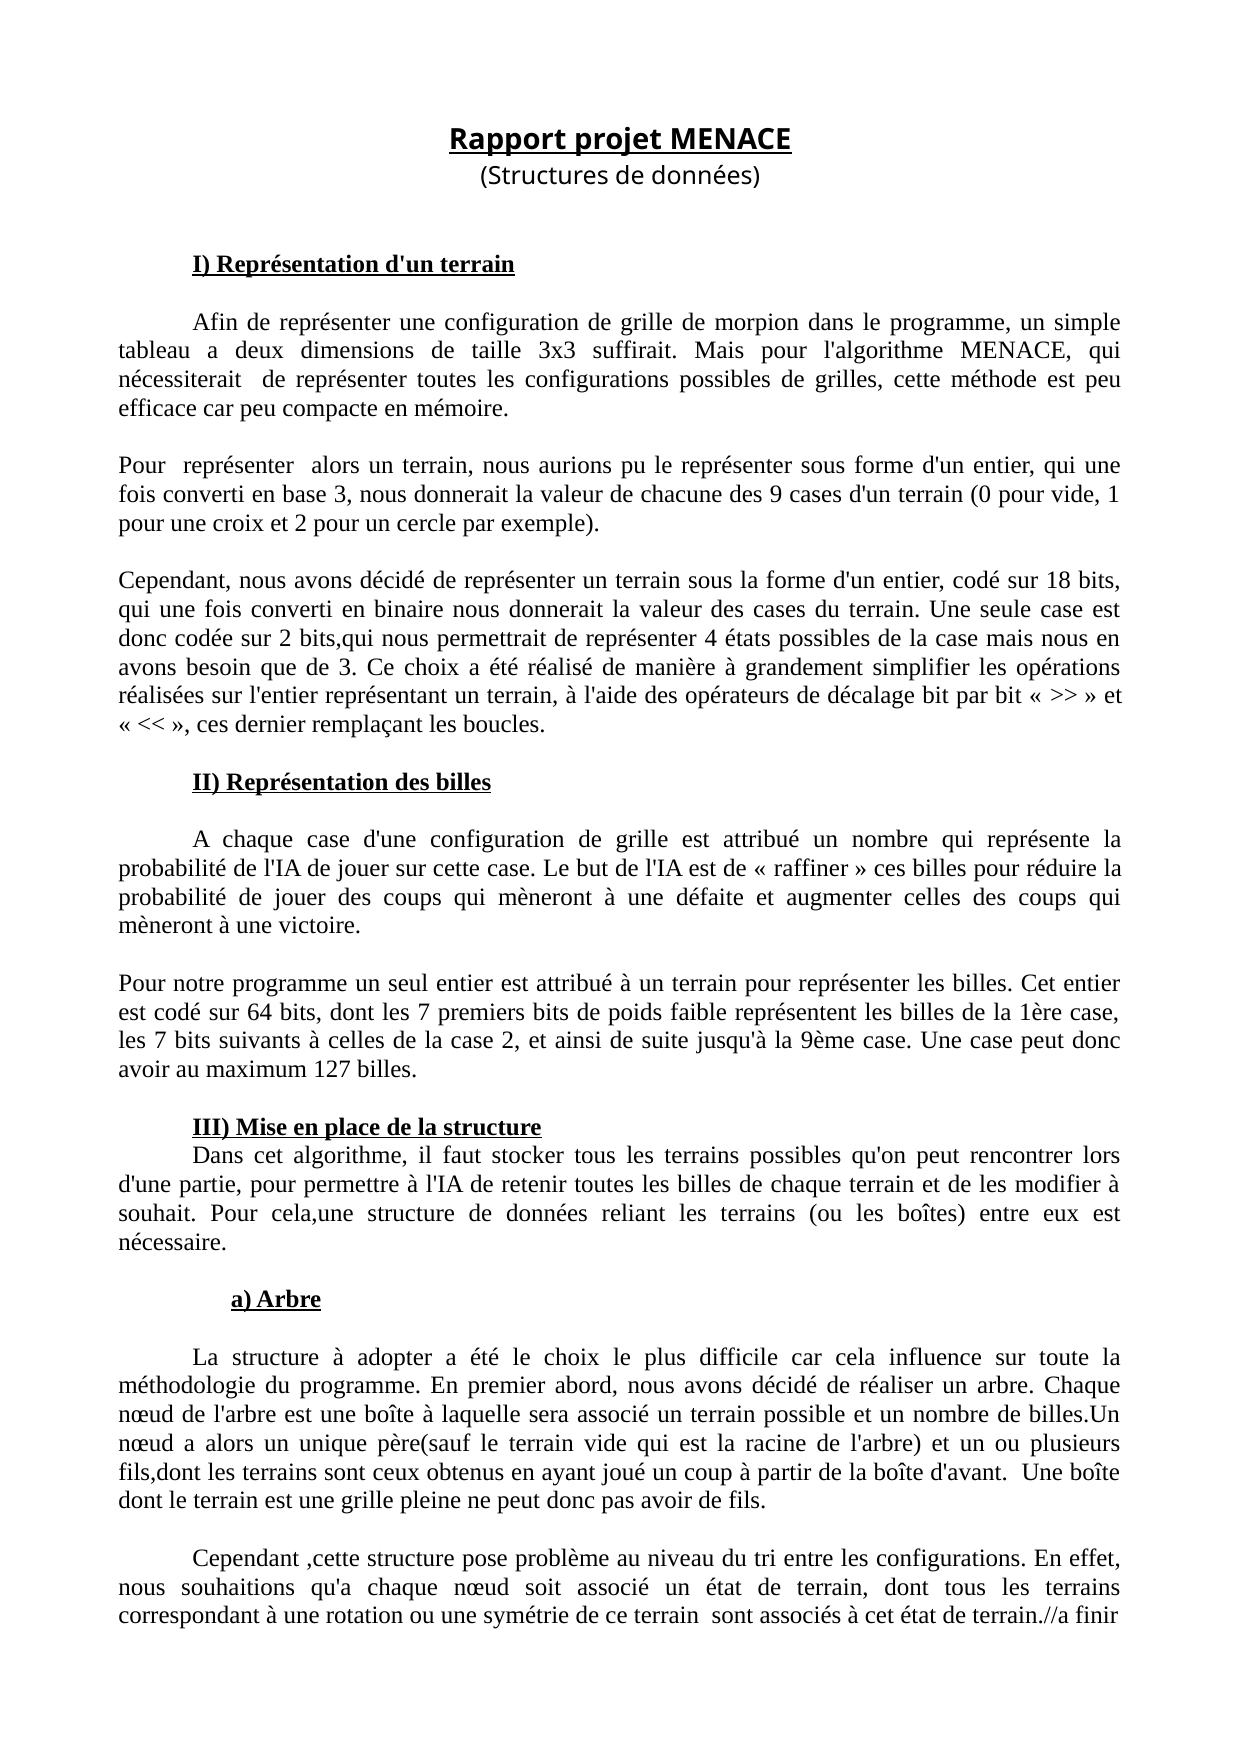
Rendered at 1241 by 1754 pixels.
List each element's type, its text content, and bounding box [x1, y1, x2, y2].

text Cependant ,cette structure pose problème au niveau du tri entre les configurations. En effet, nous souhaitions qu'a chaque nœud soit associé un état de terrain, dont tous les terrains correspondant à une rotation ou une symétrie de ce terrain sont associés à cet état de terrain.//a finir [118, 1543, 1122, 1629]
text Pour notre programme un seul entier est attribué à un terrain pour représenter les billes. Cet entier est codé sur 64 bits, dont les 7 premiers bits de poids faible représentent les billes de la 1ère case, les 7 bits suivants à celles de la case 2, et ainsi de suite jusqu'à la 9ème case. Une case peut donc avoir au maximum 127 billes. [118, 968, 1122, 1083]
text Dans cet algorithme, il faut stocker tous les terrains possibles qu'on peut rencontrer lors d'une partie, pour permettre à l'IA de retenir toutes les billes de chaque terrain et de les modifier à souhait. Pour cela,une structure de données reliant les terrains (ou les boîtes) entre eux est nécessaire. [118, 1141, 1122, 1256]
text I) Représentation d'un terrain [118, 249, 1122, 278]
text La structure à adopter a été le choix le plus difficile car cela influence sur toute la méthodologie du programme. En premier abord, nous avons décidé de réaliser un arbre. Chaque nœud de l'arbre est une boîte à laquelle sera associé un terrain possible et un nombre de billes.Un nœud a alors un unique père(sauf le terrain vide qui est la racine de l'arbre) et un ou plusieurs fils,dont les terrains sont ceux obtenus en ayant joué un coup à partir de la boîte d'avant. Une boîte dont le terrain est une grille pleine ne peut donc pas avoir de fils. [118, 1342, 1122, 1514]
text Cependant, nous avons décidé de représenter un terrain sous la forme d'un entier, codé sur 18 bits, qui une fois converti en binaire nous donnerait la valeur des cases du terrain. Une seule case est donc codée sur 2 bits,qui nous permettrait de représenter 4 états possibles de la case mais nous en avons besoin que de 3. Ce choix a été réalisé de manière à grandement simplifier les opérations réalisées sur l'entier représentant un terrain, à l'aide des opérateurs de décalage bit par bit « >> » et « << », ces dernier remplaçant les boucles. [118, 566, 1122, 738]
list a) Arbre [193, 1284, 1122, 1313]
text Afin de représenter une configuration de grille de morpion dans le programme, un simple tableau a deux dimensions de taille 3x3 suffirait. Mais pour l'algorithme MENACE, qui nécessiterait de représenter toutes les configurations possibles de grilles, cette méthode est peu efficace car peu compacte en mémoire. [118, 307, 1122, 422]
text (Structures de données) [118, 158, 1122, 192]
text Rapport projet MENACE [118, 118, 1122, 158]
text II) Représentation des billes [118, 767, 1122, 796]
text III) Mise en place de la structure [118, 1112, 1122, 1141]
text A chaque case d'une configuration de grille est attribué un nombre qui représente la probabilité de l'IA de jouer sur cette case. Le but de l'IA est de « raffiner » ces billes pour réduire la probabilité de jouer des coups qui mèneront à une défaite et augmenter celles des coups qui mèneront à une victoire. [118, 824, 1122, 939]
text Pour représenter alors un terrain, nous aurions pu le représenter sous forme d'un entier, qui une fois converti en base 3, nous donnerait la valeur de chacune des 9 cases d'un terrain (0 pour vide, 1 pour une croix et 2 pour un cercle par exemple). [118, 451, 1122, 537]
